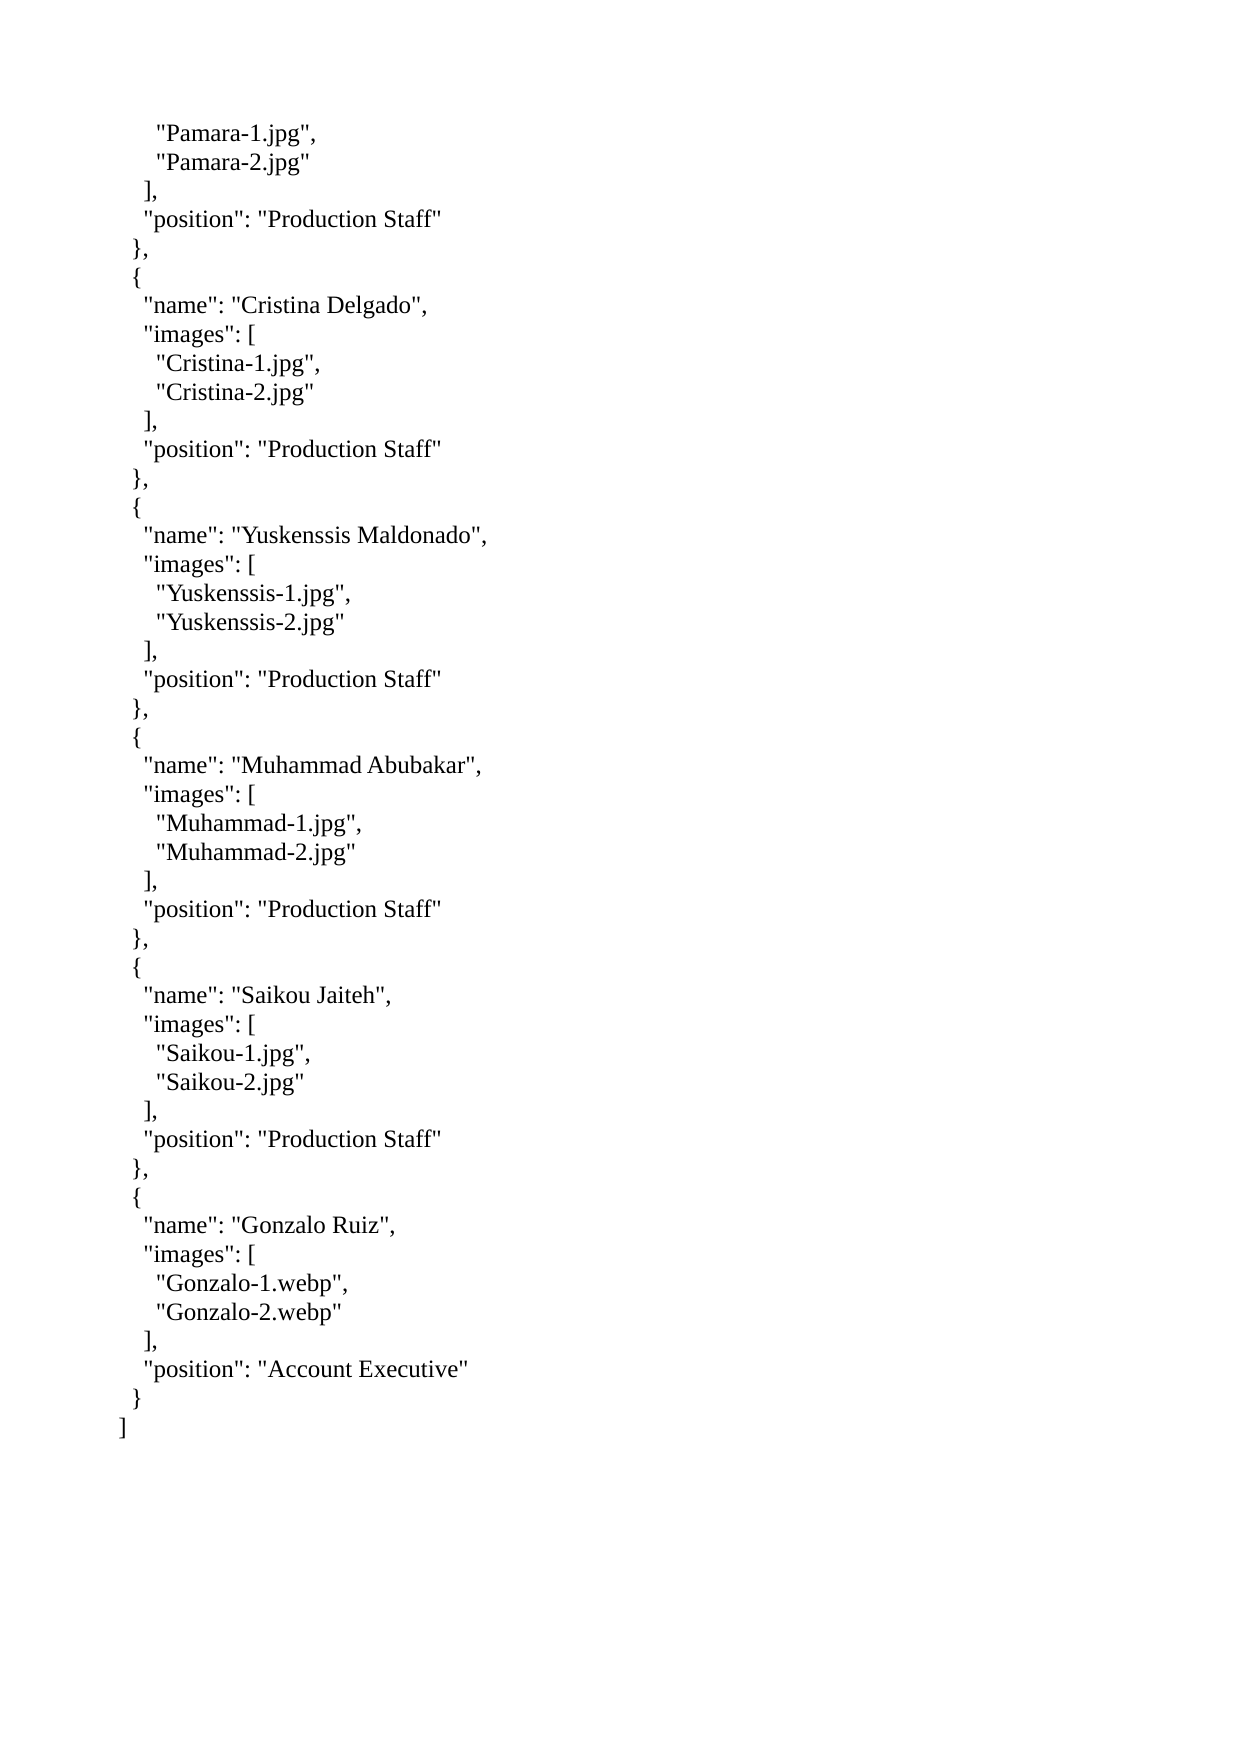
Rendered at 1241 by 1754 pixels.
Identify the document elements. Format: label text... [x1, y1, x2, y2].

text "images": [ [118, 1009, 1122, 1038]
text "position": "Account Executive" [118, 1354, 1122, 1383]
text }, [118, 233, 1122, 262]
text "Saikou-2.jpg" [118, 1067, 1122, 1096]
text "position": "Production Staff" [118, 434, 1122, 463]
text "Cristina-2.jpg" [118, 377, 1122, 406]
text } [118, 1383, 1122, 1412]
text "Saikou-1.jpg", [118, 1038, 1122, 1067]
text ], [118, 866, 1122, 894]
text }, [118, 1153, 1122, 1182]
text "Yuskenssis-1.jpg", [118, 578, 1122, 607]
text "name": "Muhammad Abubakar", [118, 751, 1122, 779]
text ], [118, 176, 1122, 204]
text ], [118, 1096, 1122, 1124]
text "position": "Production Staff" [118, 894, 1122, 923]
text { [118, 1182, 1122, 1211]
text "Muhammad-1.jpg", [118, 808, 1122, 837]
text { [118, 262, 1122, 291]
text }, [118, 463, 1122, 492]
text "name": "Cristina Delgado", [118, 291, 1122, 319]
text "position": "Production Staff" [118, 664, 1122, 693]
text "name": "Yuskenssis Maldonado", [118, 521, 1122, 549]
text "Pamara-1.jpg", [118, 118, 1122, 147]
text "images": [ [118, 1239, 1122, 1268]
text "images": [ [118, 779, 1122, 808]
text "name": "Gonzalo Ruiz", [118, 1211, 1122, 1239]
text ], [118, 636, 1122, 664]
text "Cristina-1.jpg", [118, 348, 1122, 377]
text ] [118, 1412, 1122, 1441]
text "name": "Saikou Jaiteh", [118, 981, 1122, 1009]
text "Pamara-2.jpg" [118, 147, 1122, 176]
text "Gonzalo-1.webp", [118, 1268, 1122, 1297]
text { [118, 952, 1122, 981]
text ], [118, 406, 1122, 434]
text "images": [ [118, 549, 1122, 578]
text { [118, 722, 1122, 751]
text "Yuskenssis-2.jpg" [118, 607, 1122, 636]
text }, [118, 693, 1122, 722]
text }, [118, 923, 1122, 952]
text "images": [ [118, 319, 1122, 348]
text "position": "Production Staff" [118, 1124, 1122, 1153]
text "Muhammad-2.jpg" [118, 837, 1122, 866]
text ], [118, 1326, 1122, 1354]
text "position": "Production Staff" [118, 204, 1122, 233]
text { [118, 492, 1122, 521]
text "Gonzalo-2.webp" [118, 1297, 1122, 1326]
